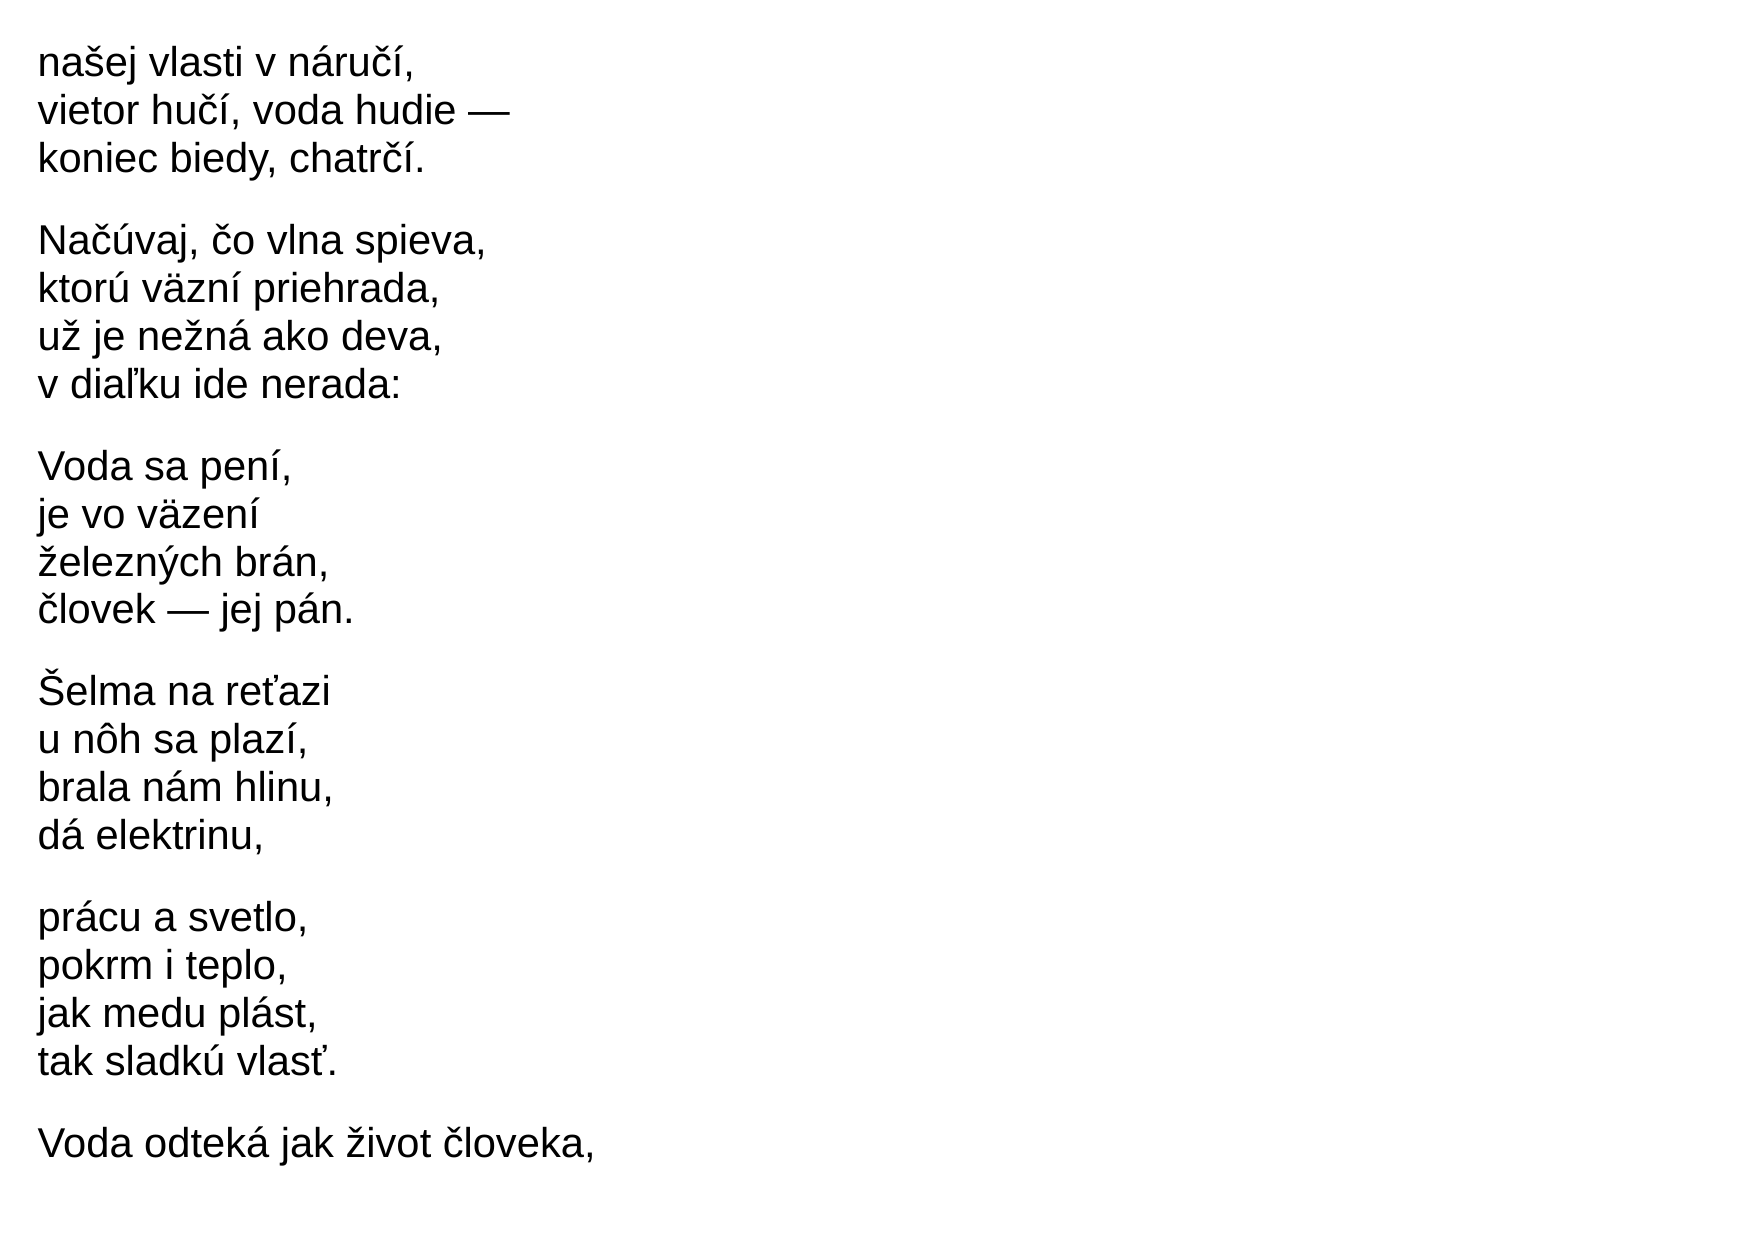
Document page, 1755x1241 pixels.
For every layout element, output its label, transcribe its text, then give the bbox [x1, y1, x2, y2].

text Šelma na reťazi [37, 667, 1717, 715]
text Voda sa pení, [37, 441, 1717, 489]
text brala nám hlinu, [37, 763, 1717, 811]
text železných brán, [37, 537, 1717, 585]
text pokrm i teplo, [37, 940, 1717, 988]
text prácu a svetlo, [37, 892, 1717, 940]
text našej vlasti v náručí, [37, 37, 1717, 85]
text vietor hučí, voda hudie — [37, 85, 1717, 133]
text Voda odteká jak život človeka, [37, 1118, 1717, 1166]
text už je nežná ako deva, [37, 311, 1717, 359]
text v diaľku ide nerada: [37, 359, 1717, 407]
text u nôh sa plazí, [37, 715, 1717, 763]
text je vo väzení [37, 489, 1717, 537]
text ktorú väzní priehrada, [37, 263, 1717, 311]
text Načúvaj, čo vlna spieva, [37, 215, 1717, 263]
text človek — jej pán. [37, 585, 1717, 633]
text dá elektrinu, [37, 811, 1717, 858]
text koniec biedy, chatrčí. [37, 133, 1717, 181]
text tak sladkú vlasť. [37, 1036, 1717, 1084]
text jak medu plást, [37, 988, 1717, 1036]
